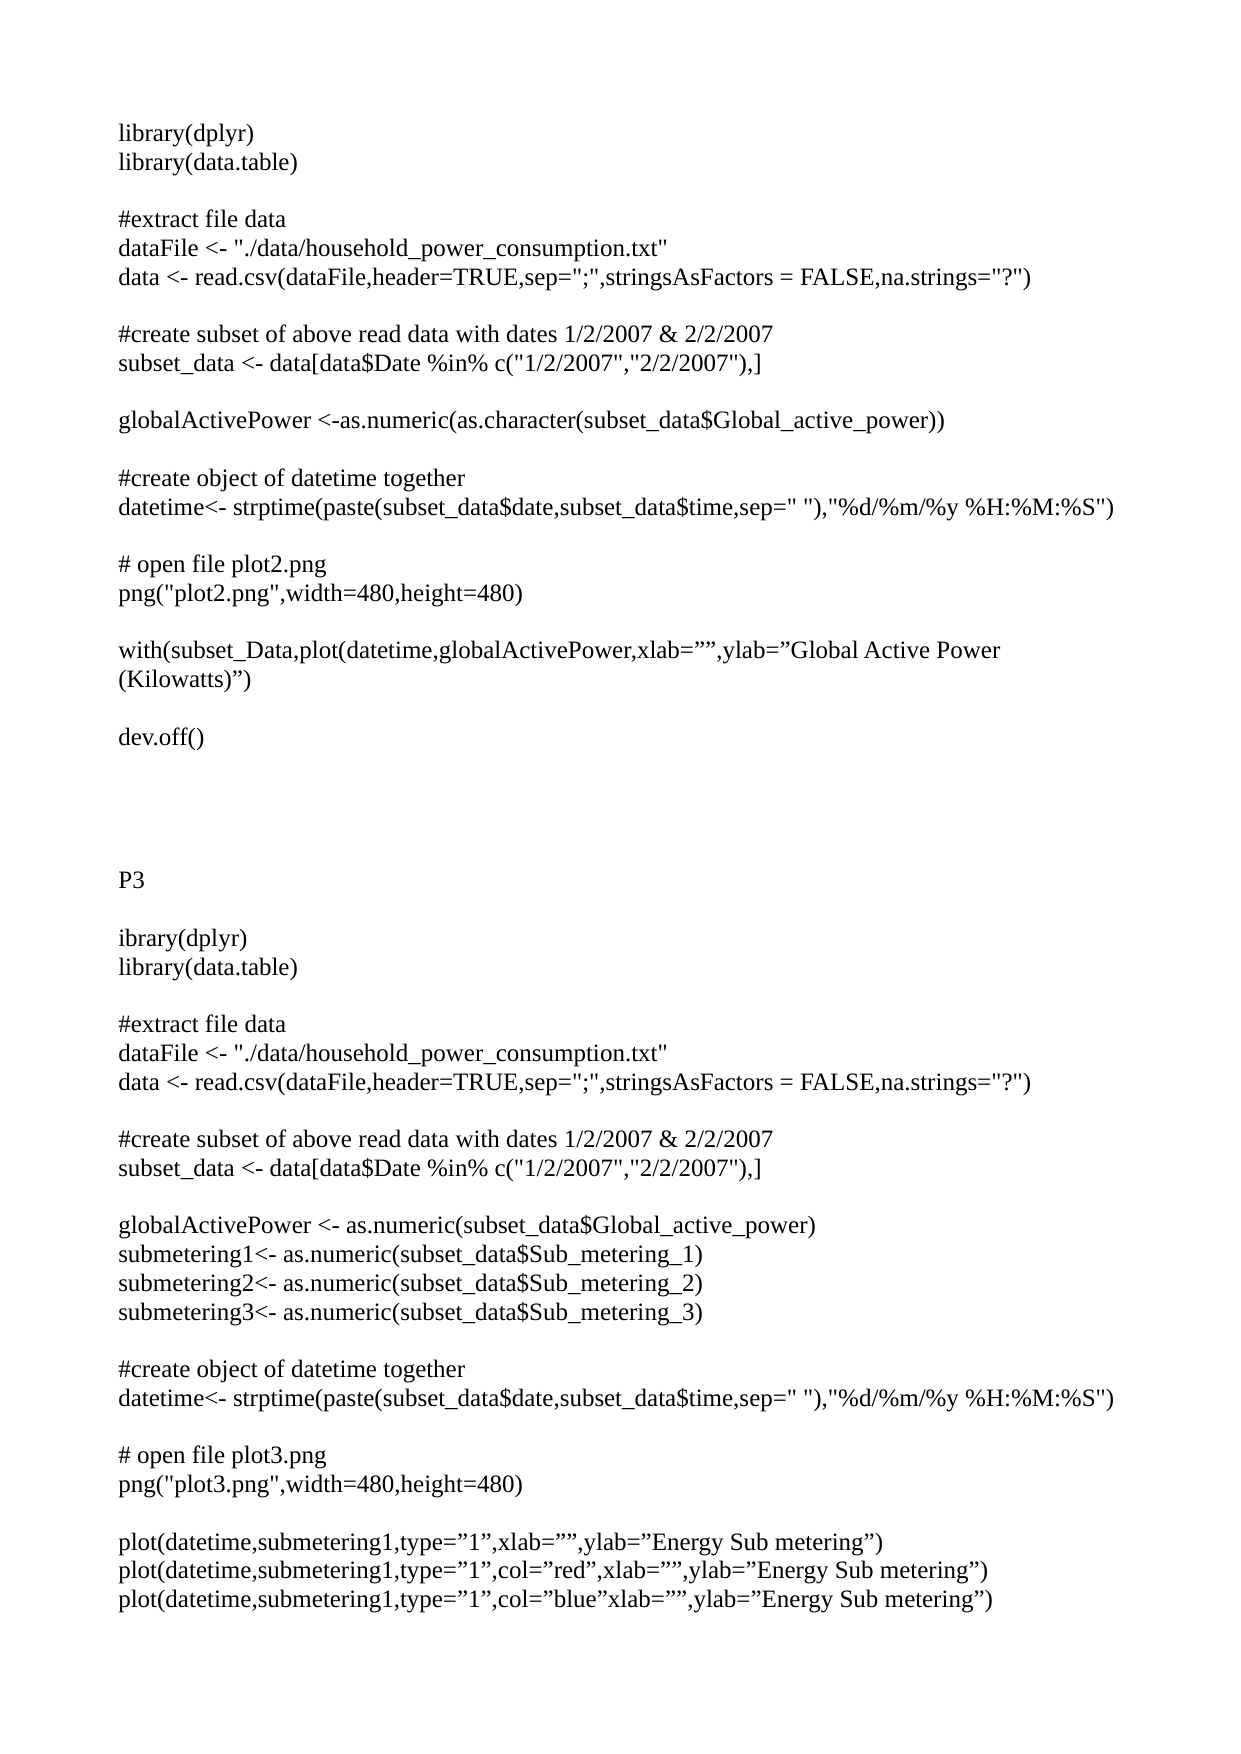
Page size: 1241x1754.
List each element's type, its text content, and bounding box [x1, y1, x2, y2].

text #create subset of above read data with dates 1/2/2007 & 2/2/2007 [118, 319, 1122, 348]
text library(data.table) [118, 952, 1122, 981]
text datetime<- strptime(paste(subset_data$date,subset_data$time,sep=" "),"%d/%m/%y %H:%M:%S") [118, 1383, 1122, 1412]
text data <- read.csv(dataFile,header=TRUE,sep=";",stringsAsFactors = FALSE,na.strings="?") [118, 262, 1122, 291]
text #extract file data [118, 204, 1122, 233]
text png("plot3.png",width=480,height=480) [118, 1469, 1122, 1498]
text subset_data <- data[data$Date %in% c("1/2/2007","2/2/2007"),] [118, 348, 1122, 377]
text plot(datetime,submetering1,type=”1”,col=”red”,xlab=””,ylab=”Energy Sub metering”) [118, 1556, 1122, 1584]
text plot(datetime,submetering1,type=”1”,col=”blue”xlab=””,ylab=”Energy Sub metering”) [118, 1584, 1122, 1613]
text dataFile <- "./data/household_power_consumption.txt" [118, 233, 1122, 262]
text subset_data <- data[data$Date %in% c("1/2/2007","2/2/2007"),] [118, 1153, 1122, 1182]
text ibrary(dplyr) [118, 923, 1122, 952]
text # open file plot2.png [118, 549, 1122, 578]
text dev.off() [118, 722, 1122, 751]
text #extract file data [118, 1009, 1122, 1038]
text P3 [118, 866, 1122, 894]
text #create object of datetime together [118, 463, 1122, 492]
text data <- read.csv(dataFile,header=TRUE,sep=";",stringsAsFactors = FALSE,na.strings="?") [118, 1067, 1122, 1096]
text png("plot2.png",width=480,height=480) [118, 578, 1122, 607]
text dataFile <- "./data/household_power_consumption.txt" [118, 1038, 1122, 1067]
text globalActivePower <- as.numeric(subset_data$Global_active_power) [118, 1211, 1122, 1239]
text submetering2<- as.numeric(subset_data$Sub_metering_2) [118, 1268, 1122, 1297]
text with(subset_Data,plot(datetime,globalActivePower,xlab=””,ylab=”Global Active Power (Kilowatts)”) [118, 636, 1122, 693]
text globalActivePower <-as.numeric(as.character(subset_data$Global_active_power)) [118, 406, 1122, 434]
text library(data.table) [118, 147, 1122, 176]
text # open file plot3.png [118, 1441, 1122, 1469]
text library(dplyr) [118, 118, 1122, 147]
text #create subset of above read data with dates 1/2/2007 & 2/2/2007 [118, 1124, 1122, 1153]
text submetering1<- as.numeric(subset_data$Sub_metering_1) [118, 1239, 1122, 1268]
text submetering3<- as.numeric(subset_data$Sub_metering_3) [118, 1297, 1122, 1326]
text #create object of datetime together [118, 1354, 1122, 1383]
text datetime<- strptime(paste(subset_data$date,subset_data$time,sep=" "),"%d/%m/%y %H:%M:%S") [118, 492, 1122, 521]
text plot(datetime,submetering1,type=”1”,xlab=””,ylab=”Energy Sub metering”) [118, 1527, 1122, 1556]
